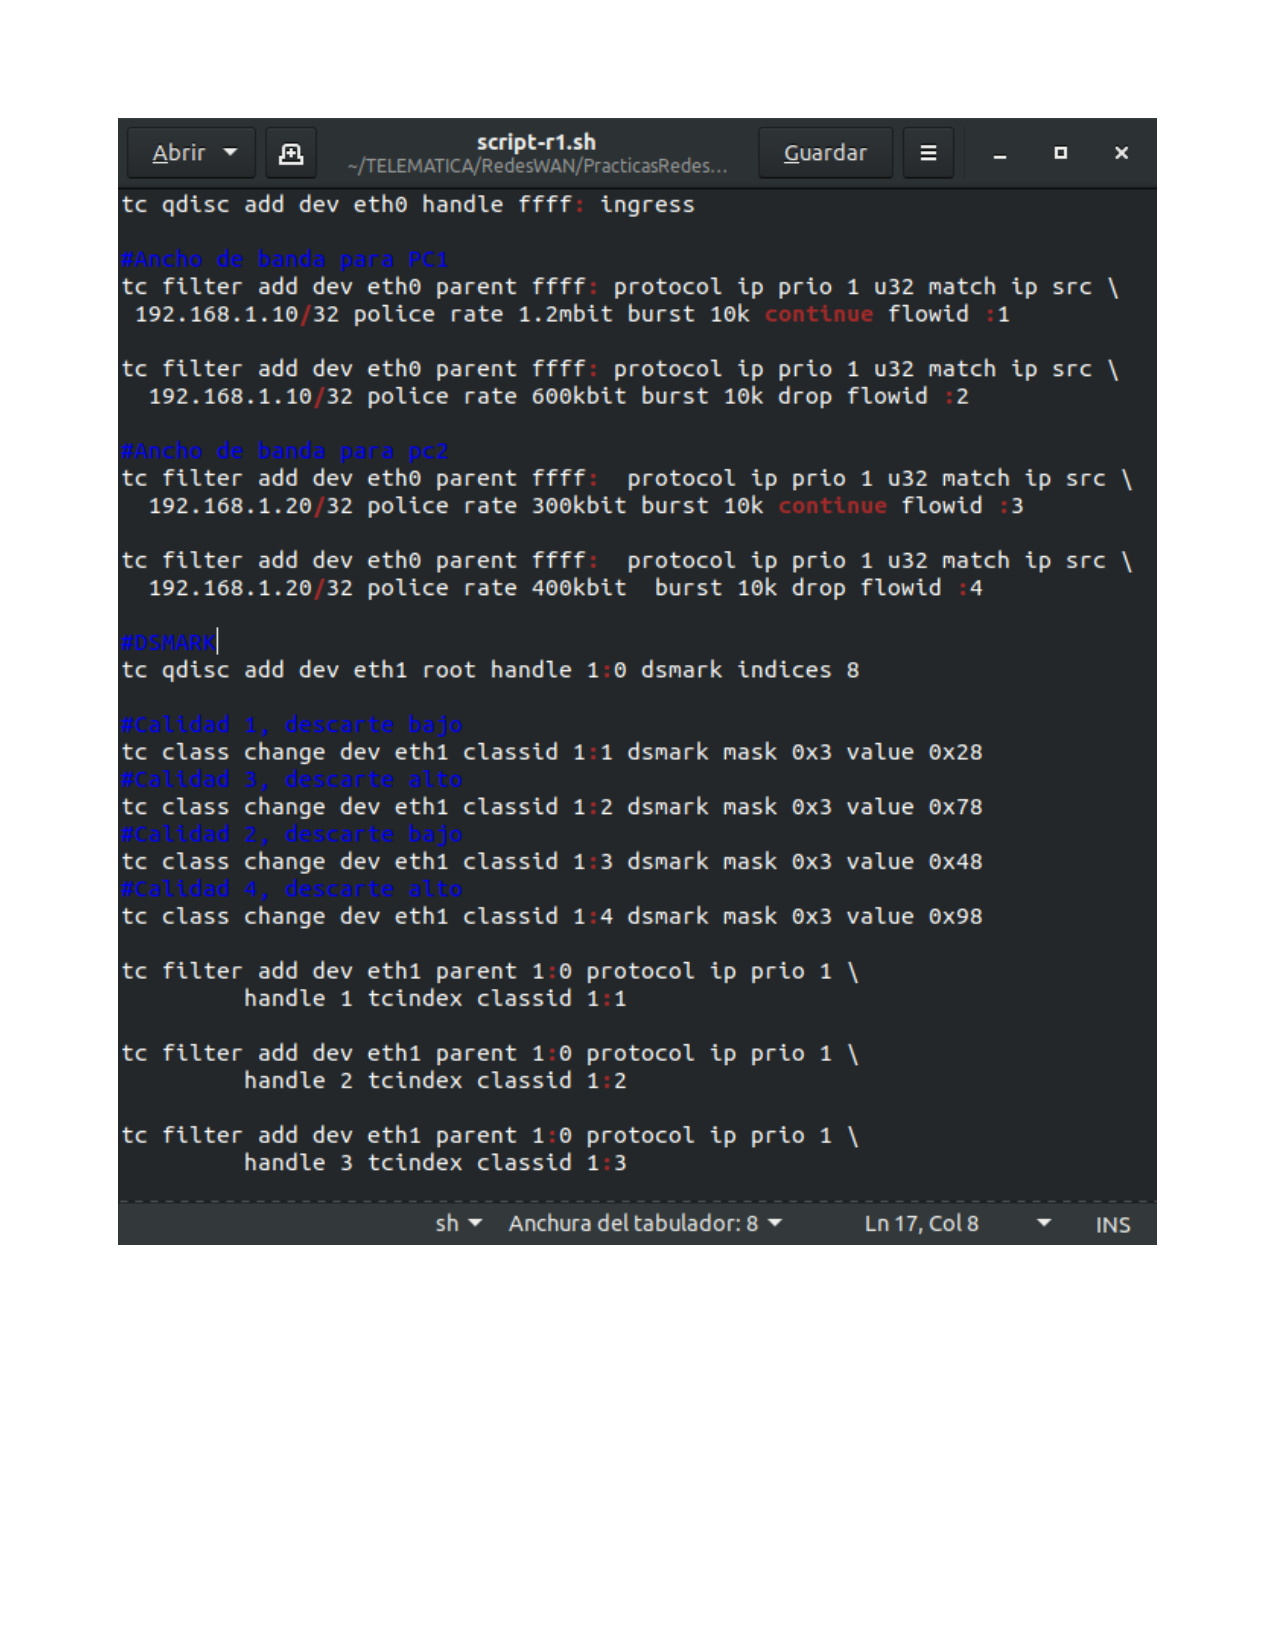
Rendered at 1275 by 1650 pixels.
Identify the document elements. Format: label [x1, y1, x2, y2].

picture [118, 118, 1157, 1245]
